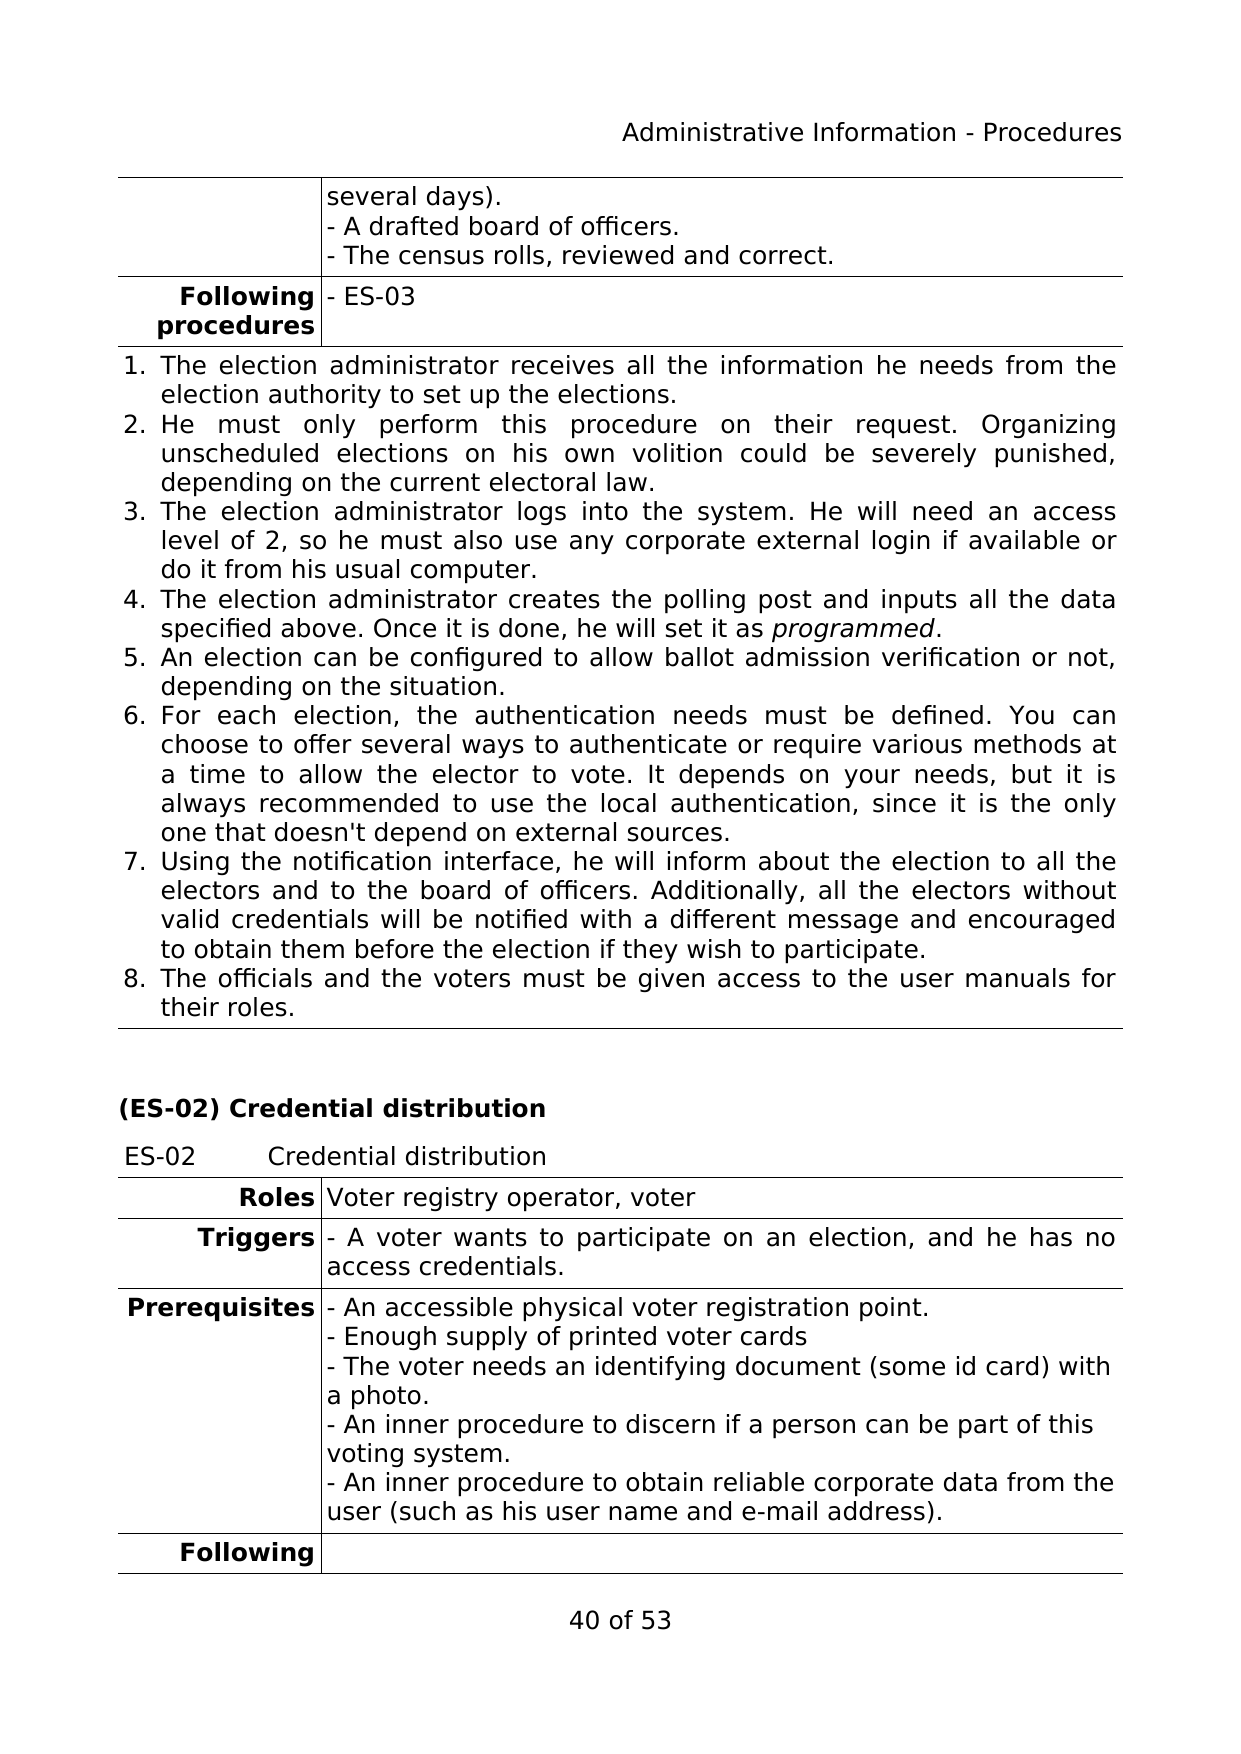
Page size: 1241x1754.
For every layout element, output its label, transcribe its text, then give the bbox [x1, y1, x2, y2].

table_cell Roles [118, 1178, 321, 1218]
table_cell Prerequisites [118, 1289, 321, 1532]
table_cell Voter registry operator, voter [322, 1178, 1122, 1218]
table_cell [322, 1534, 1122, 1573]
table_cell several days). - A drafted board of officers. - The census rolls, reviewed and correct. [322, 178, 1122, 276]
table_header Credential distribution [262, 1136, 1122, 1177]
table_cell - ES-03 [322, 277, 1122, 346]
table_cell - An accessible physical voter registration point. - Enough supply of printed voter cards - The voter needs an identifying document (some id card) with a photo. - An inner procedure to discern if a person can be part of this voting system. - An inner procedure to obtain reliable corporate data from the user (such as his user name and e-mail address). [322, 1289, 1122, 1532]
table_cell [118, 178, 321, 276]
table_cell Triggers [118, 1219, 321, 1287]
table_header ES-02 [118, 1136, 262, 1177]
subtitle (ES-02) Credential distribution [118, 1095, 1122, 1124]
table_cell Following [118, 1534, 321, 1573]
table_cell Following procedures [118, 277, 321, 346]
table_cell The election administrator receives all the information he needs from the election authority to set up the elections. He must only perform this procedure on their request. Organizing unscheduled elections on his own volition could be severely punished, depending on the current electoral law. The election administrator logs into the system. He will need an access level of 2, so he must also use any corporate external login if available or do it from his usual computer. The election administrator creates the polling post and inputs all the data specified above. Once it is done, he will set it as programmed. An election can be configured to allow ballot admission verification or not, depending on the situation. For each election, the authentication needs must be defined. You can choose to offer several ways to authenticate or require various methods at a time to allow the elector to vote. It depends on your needs, but it is always recommended to use the local authentication, since it is the only one that doesn't depend on external sources. Using the notification interface, he will inform about the election to all the electors and to the board of officers. Additionally, all the electors without valid credentials will be notified with a different message and encouraged to obtain them before the election if they wish to participate. The officials and the voters must be given access to the user manuals for their roles. [118, 347, 1122, 1028]
table_cell - A voter wants to participate on an election, and he has no access credentials. [322, 1219, 1122, 1287]
